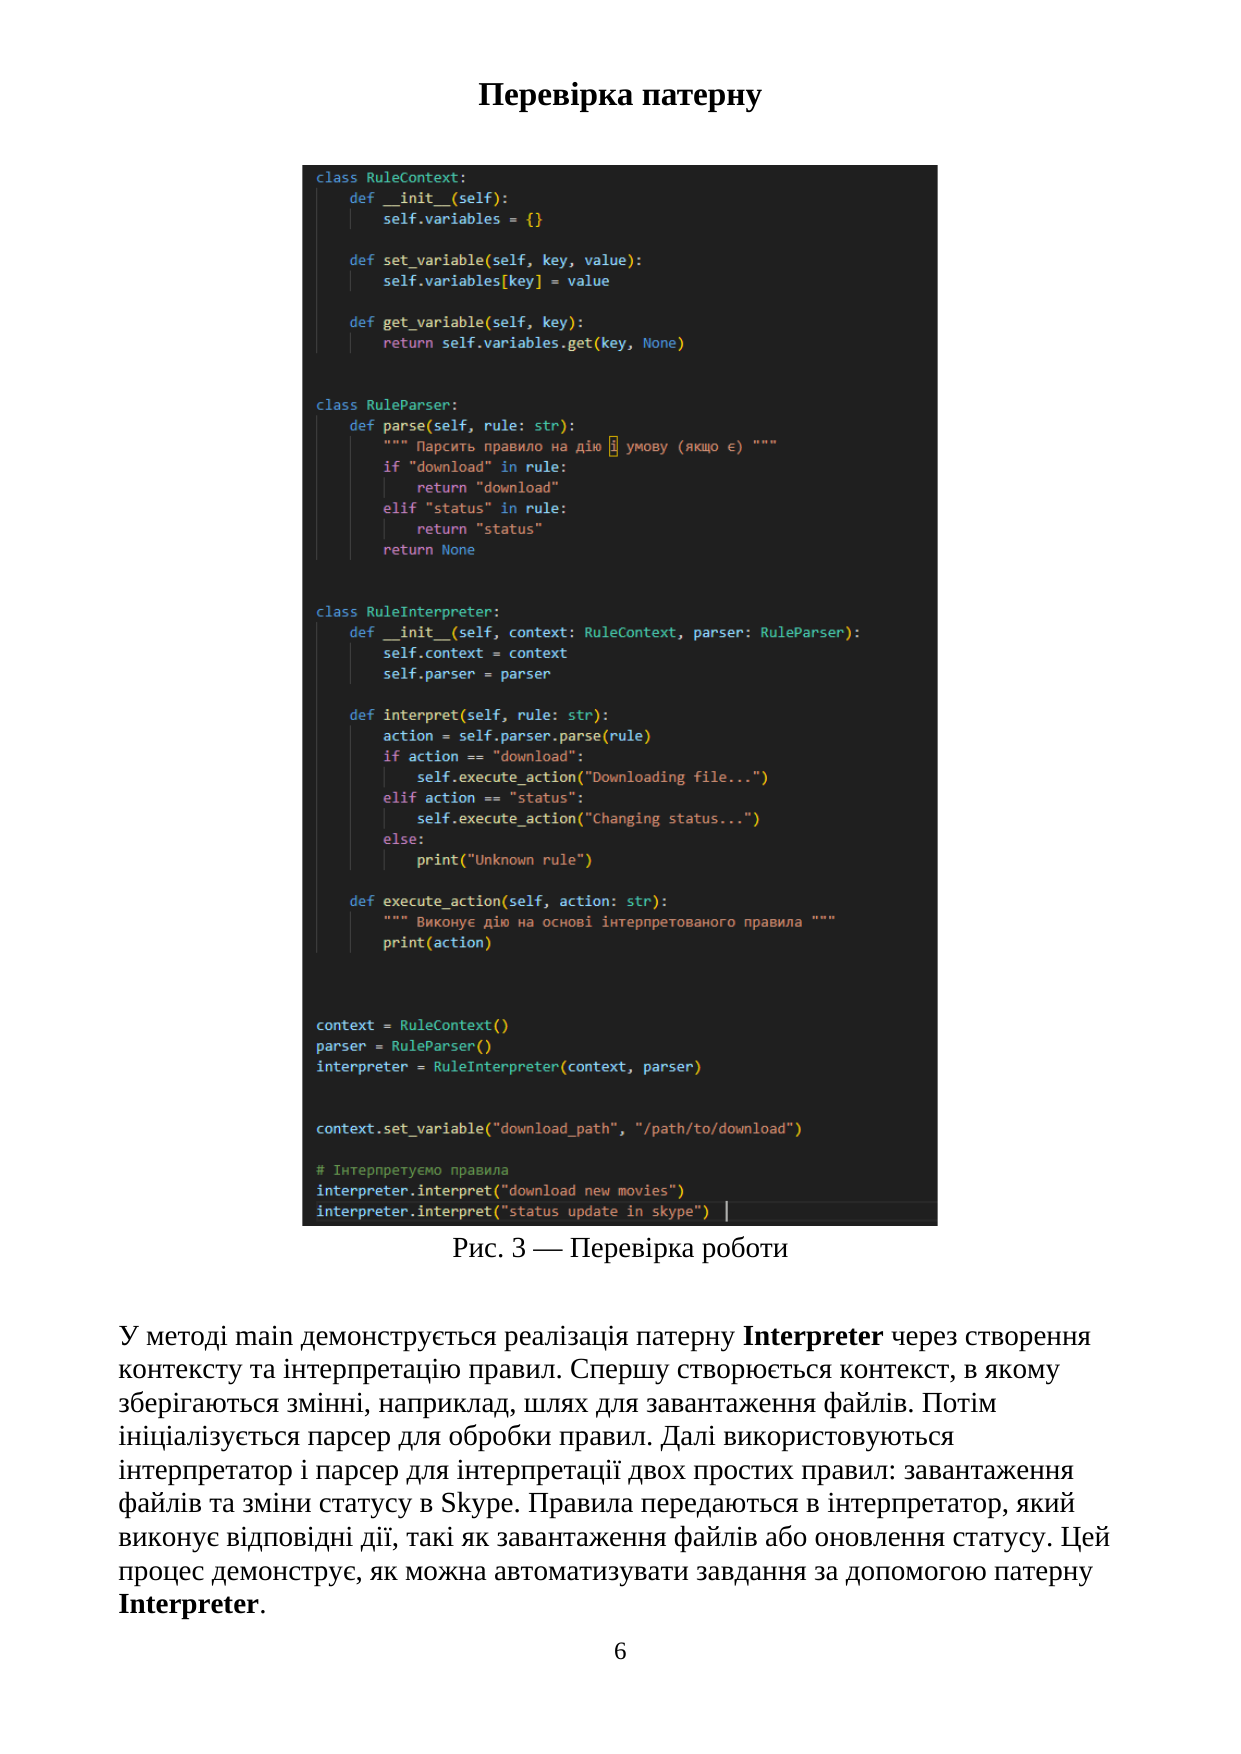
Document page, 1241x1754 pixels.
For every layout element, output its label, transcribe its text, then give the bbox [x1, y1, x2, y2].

text Рис. 3 — Перевірка роботи [118, 1230, 1122, 1264]
text У методі main демонструється реалізація патерну Interpreter через створення контексту та інтерпретацію правил. Спершу створюється контекст, в якому зберігаються змінні, наприклад, шлях для завантаження файлів. Потім ініціалізується парсер для обробки правил. Далі використовуються інтерпретатор і парсер для інтерпретації двох простих правил: завантаження файлів та зміни статусу в Skype. Правила передаються в інтерпретатор, який виконує відповідні дії, такі як завантаження файлів або оновлення статусу. Цей процес демонструє, як можна автоматизувати завдання за допомогою патерну Interpreter. [118, 1318, 1122, 1620]
subtitle Перевірка патерну [118, 74, 1122, 112]
